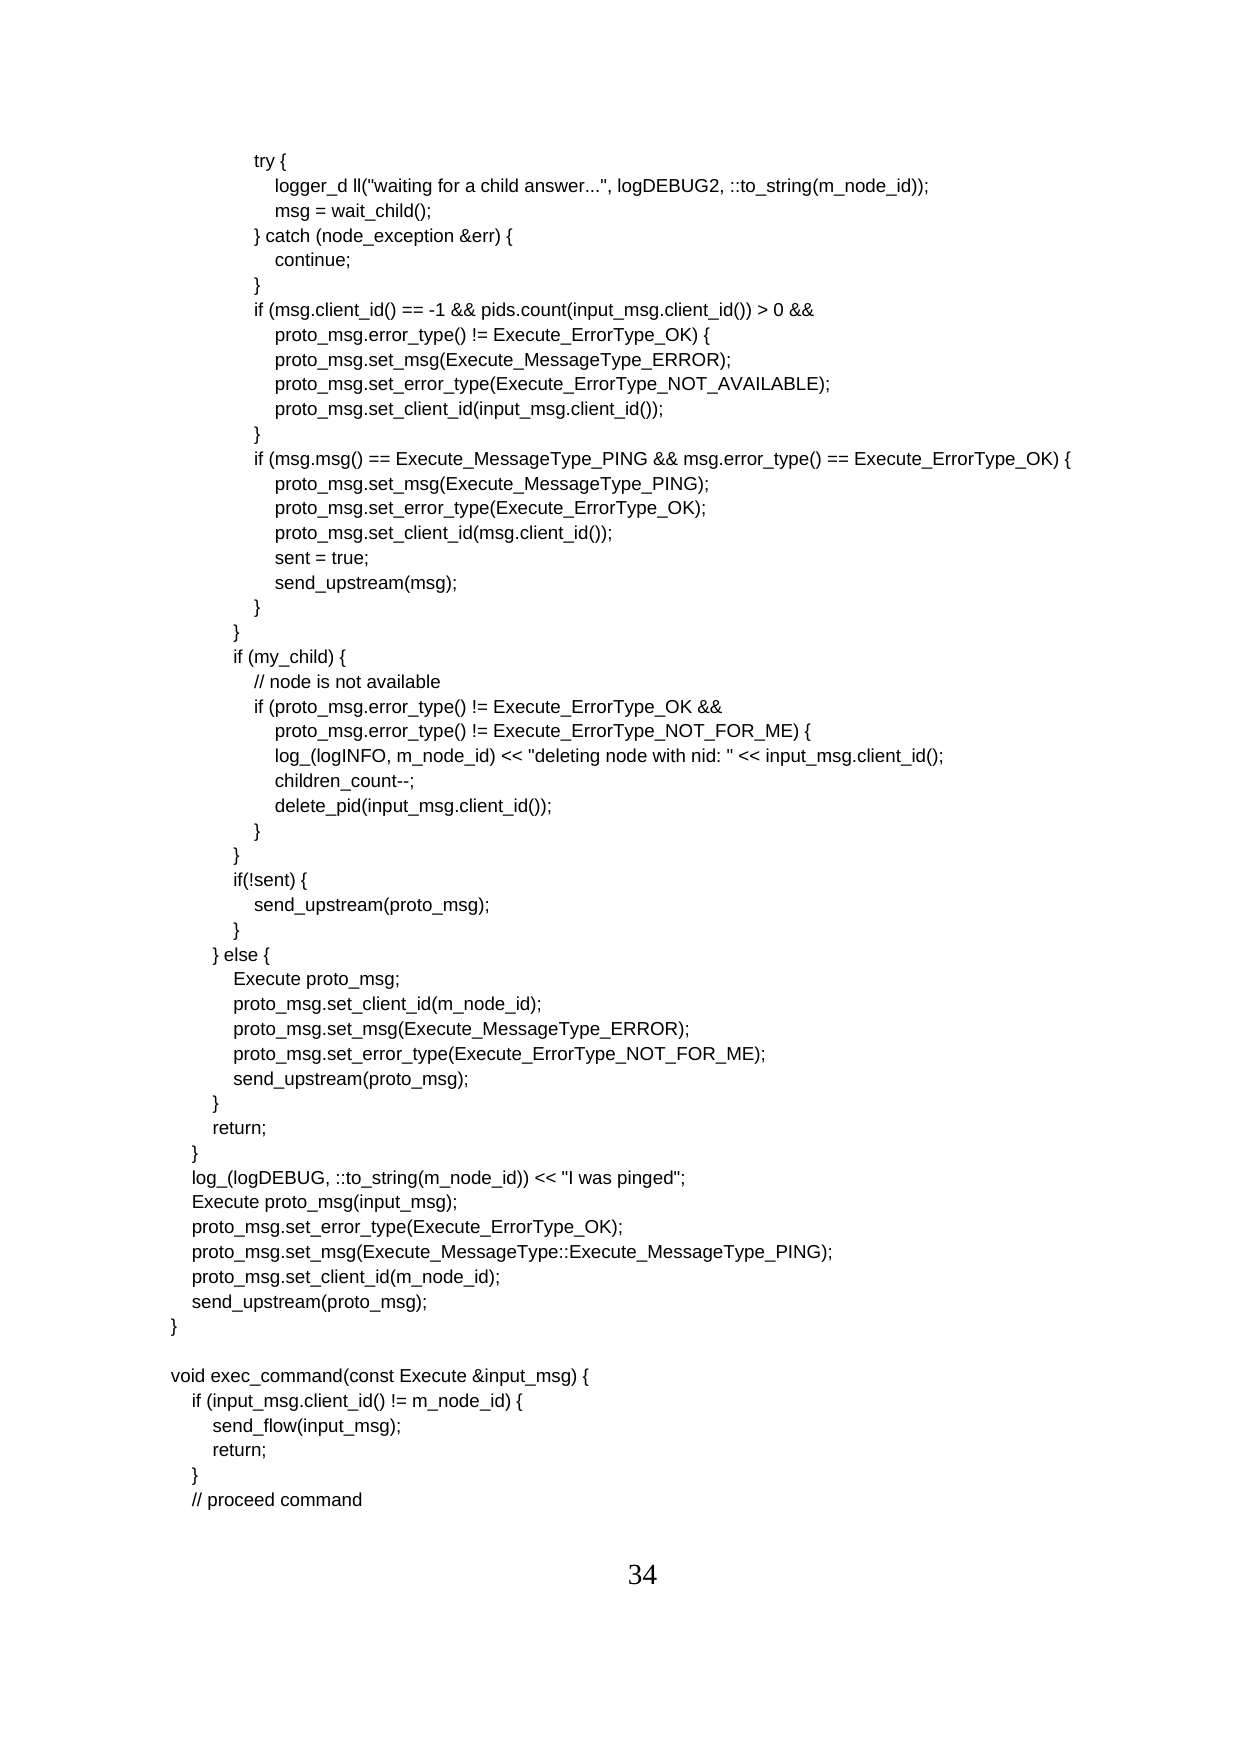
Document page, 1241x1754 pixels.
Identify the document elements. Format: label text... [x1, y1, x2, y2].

text if (msg.msg() == Execute_MessageType_PING && msg.error_type() == Execute_ErrorType_OK) { [150, 447, 1091, 469]
text } [150, 621, 1091, 643]
text proto_msg.set_error_type(Execute_ErrorType_NOT_FOR_ME); [150, 1042, 1091, 1064]
text } [150, 596, 1091, 618]
text sent = true; [150, 547, 1091, 568]
text proto_msg.error_type() != Execute_ErrorType_OK) { [150, 323, 1091, 345]
text proto_msg.set_error_type(Execute_ErrorType_NOT_AVAILABLE); [150, 373, 1091, 395]
text children_count--; [150, 770, 1091, 791]
text Execute proto_msg; [150, 968, 1091, 990]
text if (proto_msg.error_type() != Execute_ErrorType_OK && [150, 695, 1091, 717]
text } [150, 423, 1091, 444]
text } [150, 274, 1091, 296]
text } [150, 1092, 1091, 1114]
text proto_msg.set_client_id(m_node_id); [150, 1266, 1091, 1287]
text proto_msg.error_type() != Execute_ErrorType_NOT_FOR_ME) { [150, 720, 1091, 742]
text if (input_msg.client_id() != m_node_id) { [150, 1389, 1091, 1411]
text return; [150, 1439, 1091, 1461]
text if (msg.client_id() == -1 && pids.count(input_msg.client_id()) > 0 && [150, 299, 1091, 320]
text send_upstream(msg); [150, 571, 1091, 593]
text return; [150, 1117, 1091, 1138]
text } [150, 844, 1091, 866]
text proto_msg.set_client_id(input_msg.client_id()); [150, 398, 1091, 419]
text send_upstream(proto_msg); [150, 894, 1091, 915]
text send_upstream(proto_msg); [150, 1290, 1091, 1312]
text } catch (node_exception &err) { [150, 224, 1091, 246]
text send_flow(input_msg); [150, 1414, 1091, 1436]
text delete_pid(input_msg.client_id()); [150, 794, 1091, 816]
text log_(logDEBUG, ::to_string(m_node_id)) << "I was pinged"; [150, 1166, 1091, 1188]
text } else { [150, 943, 1091, 965]
text void exec_command(const Execute &input_msg) { [150, 1365, 1091, 1386]
text if(!sent) { [150, 869, 1091, 891]
text // proceed command [150, 1489, 1091, 1510]
text Execute proto_msg(input_msg); [150, 1191, 1091, 1213]
text proto_msg.set_client_id(m_node_id); [150, 993, 1091, 1014]
text } [150, 1142, 1091, 1163]
text // node is not available [150, 671, 1091, 692]
text proto_msg.set_error_type(Execute_ErrorType_OK); [150, 497, 1091, 519]
text proto_msg.set_msg(Execute_MessageType_ERROR); [150, 1018, 1091, 1039]
text proto_msg.set_msg(Execute_MessageType::Execute_MessageType_PING); [150, 1241, 1091, 1262]
text if (my_child) { [150, 646, 1091, 667]
text proto_msg.set_error_type(Execute_ErrorType_OK); [150, 1216, 1091, 1238]
text send_upstream(proto_msg); [150, 1067, 1091, 1089]
text proto_msg.set_msg(Execute_MessageType_ERROR); [150, 348, 1091, 370]
text msg = wait_child(); [150, 199, 1091, 221]
text proto_msg.set_msg(Execute_MessageType_PING); [150, 472, 1091, 494]
text } [150, 1464, 1091, 1486]
text } [150, 1315, 1091, 1337]
text continue; [150, 249, 1091, 271]
text logger_d ll("waiting for a child answer...", logDEBUG2, ::to_string(m_node_id)); [150, 175, 1091, 196]
text } [150, 918, 1091, 940]
text try { [150, 150, 1091, 172]
text } [150, 819, 1091, 841]
text proto_msg.set_client_id(msg.client_id()); [150, 522, 1091, 543]
text log_(logINFO, m_node_id) << "deleting node with nid: " << input_msg.client_id(); [150, 745, 1091, 767]
